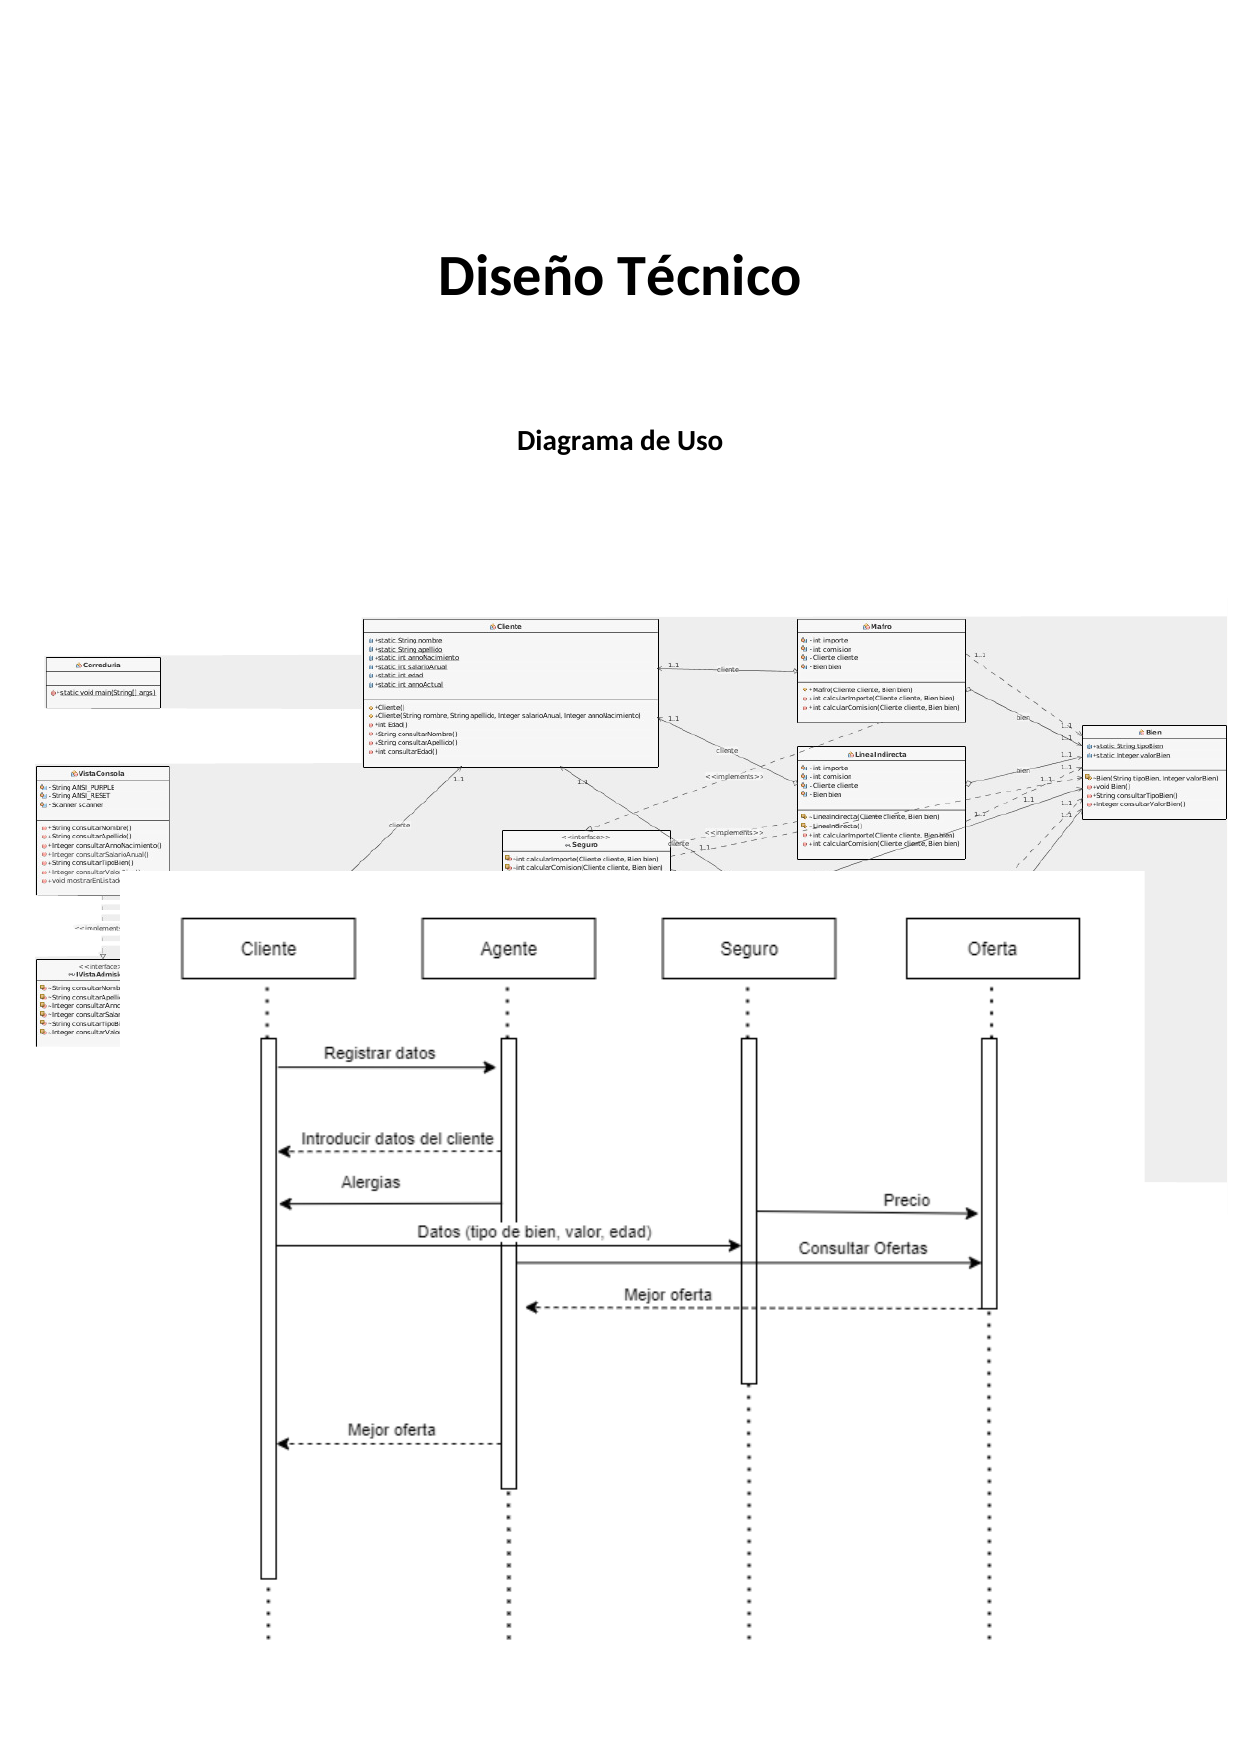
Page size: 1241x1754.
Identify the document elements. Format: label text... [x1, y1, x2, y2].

text Diseño Técnico [177, 239, 1063, 310]
text Diagrama de Uso [177, 422, 1063, 458]
